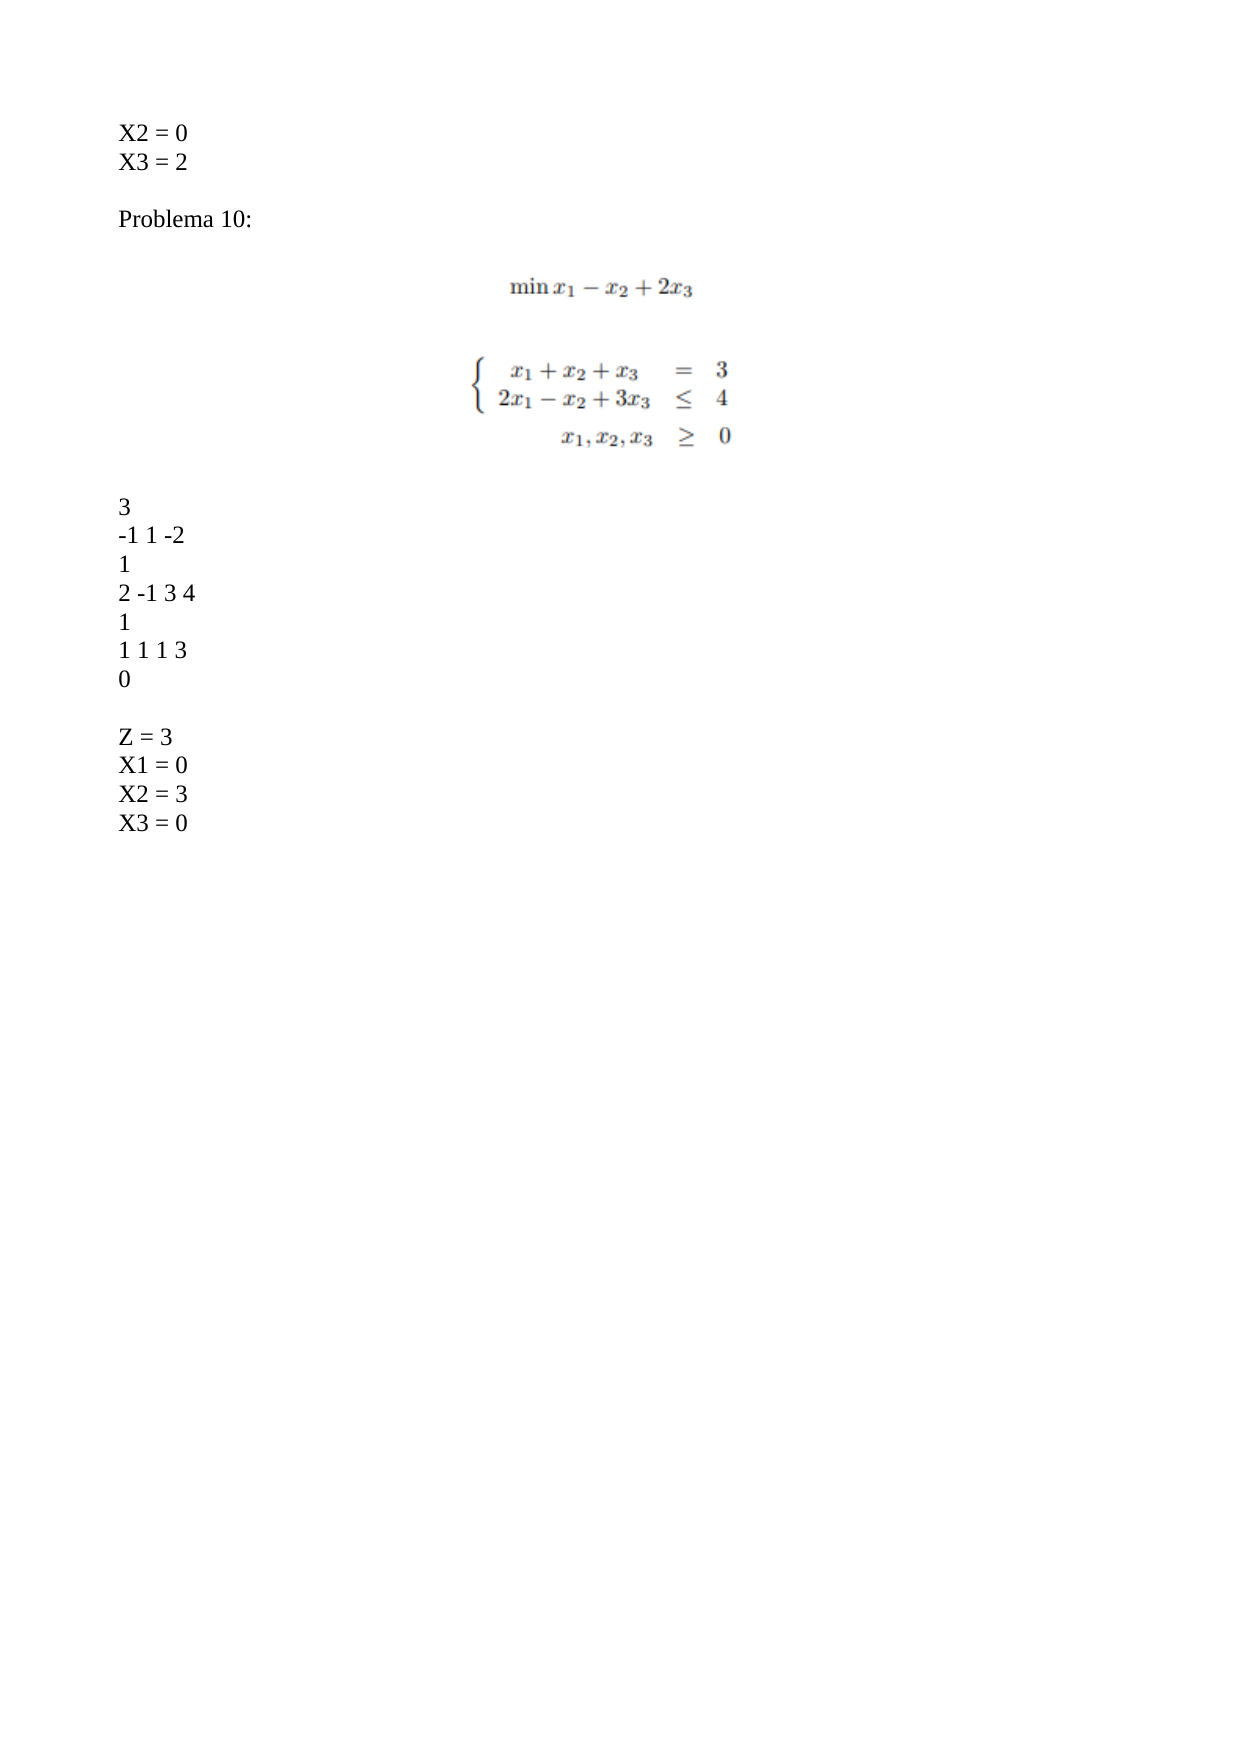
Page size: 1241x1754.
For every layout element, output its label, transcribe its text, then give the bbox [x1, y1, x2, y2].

text 1 [118, 607, 1122, 636]
text 1 1 1 3 [118, 636, 1122, 664]
picture [442, 261, 799, 495]
text X1 = 0 [118, 751, 1122, 779]
text X3 = 2 [118, 147, 1122, 176]
text X2 = 3 [118, 779, 1122, 808]
text X3 = 0 [118, 808, 1122, 837]
text 2 -1 3 4 [118, 578, 1122, 607]
text -1 1 -2 [118, 521, 1122, 549]
text 1 [118, 549, 1122, 578]
text Problema 10: [118, 204, 1122, 233]
text 0 [118, 664, 1122, 693]
text X2 = 0 [118, 118, 1122, 147]
text 3 [118, 492, 1122, 521]
text Z = 3 [118, 722, 1122, 751]
